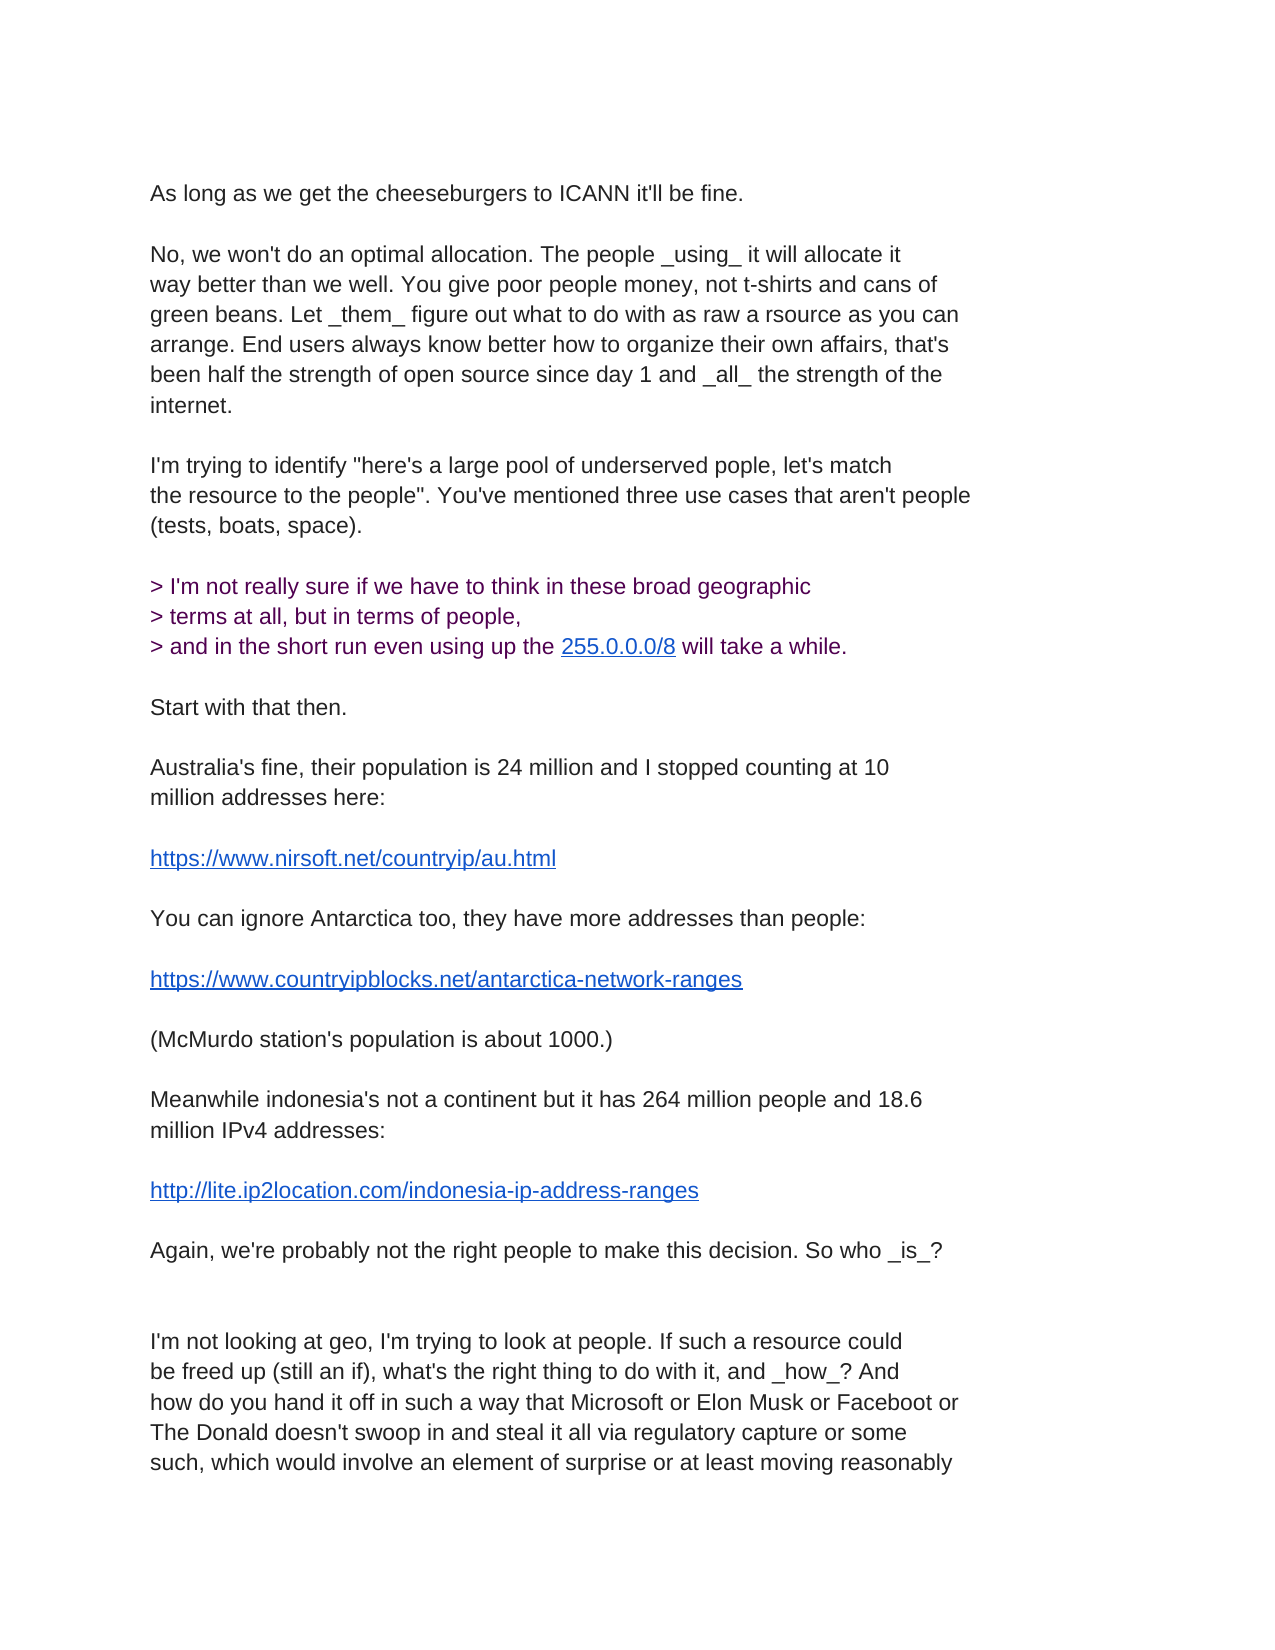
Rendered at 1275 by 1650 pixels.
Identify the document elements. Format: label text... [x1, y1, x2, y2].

text > terms at all, but in terms of people, [150, 603, 1125, 629]
text (McMurdo station's population is about 1000.) [150, 1026, 1125, 1052]
text As long as we get the cheeseburgers to ICANN it'll be fine. [150, 180, 1125, 207]
text arrange. End users always know better how to organize their own affairs, that's [150, 331, 1125, 358]
text be freed up (still an if), what's the right thing to do with it, and _how_? And [150, 1358, 1125, 1385]
text Start with that then. [150, 694, 1125, 720]
text https://www.countryipblocks.net/antarctica-network-ranges [150, 966, 1125, 992]
text the resource to the people". You've mentioned three use cases that aren't people [150, 482, 1125, 509]
text (tests, boats, space). [150, 512, 1125, 539]
text I'm trying to identify "here's a large pool of underserved pople, let's match [150, 452, 1125, 478]
text No, we won't do an optimal allocation. The people _using_ it will allocate it [150, 241, 1125, 267]
text The Donald doesn't swoop in and steal it all via regulatory capture or some [150, 1419, 1125, 1445]
text Again, we're probably not the right people to make this decision. So who _is_? [150, 1237, 1125, 1264]
text been half the strength of open source since day 1 and _all_ the strength of the [150, 361, 1125, 388]
text > I'm not really sure if we have to think in these broad geographic [150, 573, 1125, 599]
text You can ignore Antarctica too, they have more addresses than people: [150, 905, 1125, 932]
text https://www.nirsoft.net/countryip/au.html [150, 845, 1125, 871]
text green beans. Let _them_ figure out what to do with as raw a rsource as you can [150, 301, 1125, 327]
text I'm not looking at geo, I'm trying to look at people. If such a resource could [150, 1328, 1125, 1354]
text > and in the short run even using up the 255.0.0.0/8 will take a while. [150, 633, 1125, 660]
text internet. [150, 392, 1125, 418]
text such, which would involve an element of surprise or at least moving reasonably [150, 1449, 1125, 1475]
text million IPv4 addresses: [150, 1117, 1125, 1143]
text Australia's fine, their population is 24 million and I stopped counting at 10 [150, 754, 1125, 781]
text way better than we well. You give poor people money, not t-shirts and cans of [150, 271, 1125, 297]
text Meanwhile indonesia's not a continent but it has 264 million people and 18.6 [150, 1086, 1125, 1113]
text http://lite.ip2location.com/indonesia-ip-address-ranges [150, 1177, 1125, 1203]
text million addresses here: [150, 784, 1125, 811]
text how do you hand it off in such a way that Microsoft or Elon Musk or Faceboot or [150, 1388, 1125, 1415]
